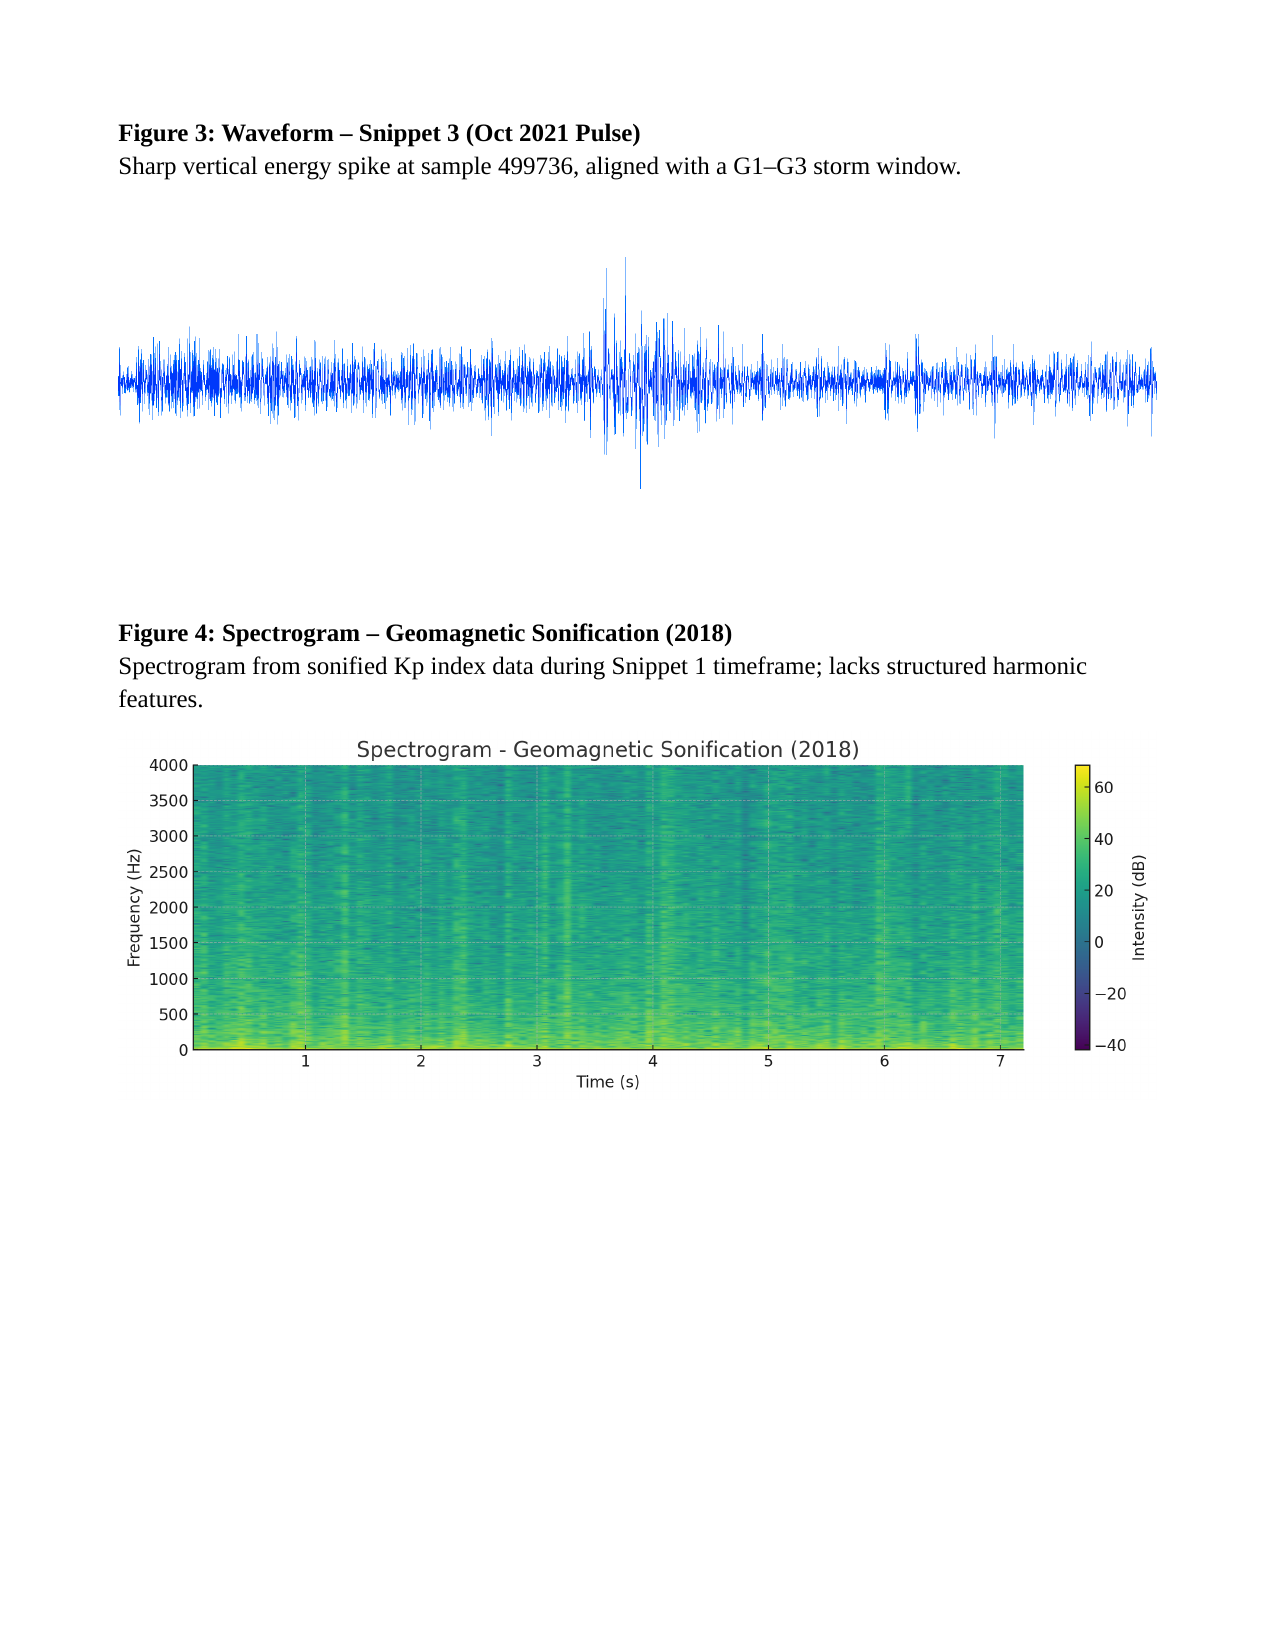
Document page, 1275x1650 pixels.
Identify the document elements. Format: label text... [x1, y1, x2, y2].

text Figure 4: Spectrogram – Geomagnetic Sonification (2018) Spectrogram from sonified Kp index data during Snippet 1 timeframe; lacks structured harmonic features. [118, 618, 1157, 713]
picture [118, 731, 1157, 1100]
text Figure 3: Waveform – Snippet 3 (Oct 2021 Pulse) Sharp vertical energy spike at sample 499736, aligned with a G1–G3 storm window. [118, 118, 1157, 180]
picture [118, 198, 1157, 567]
